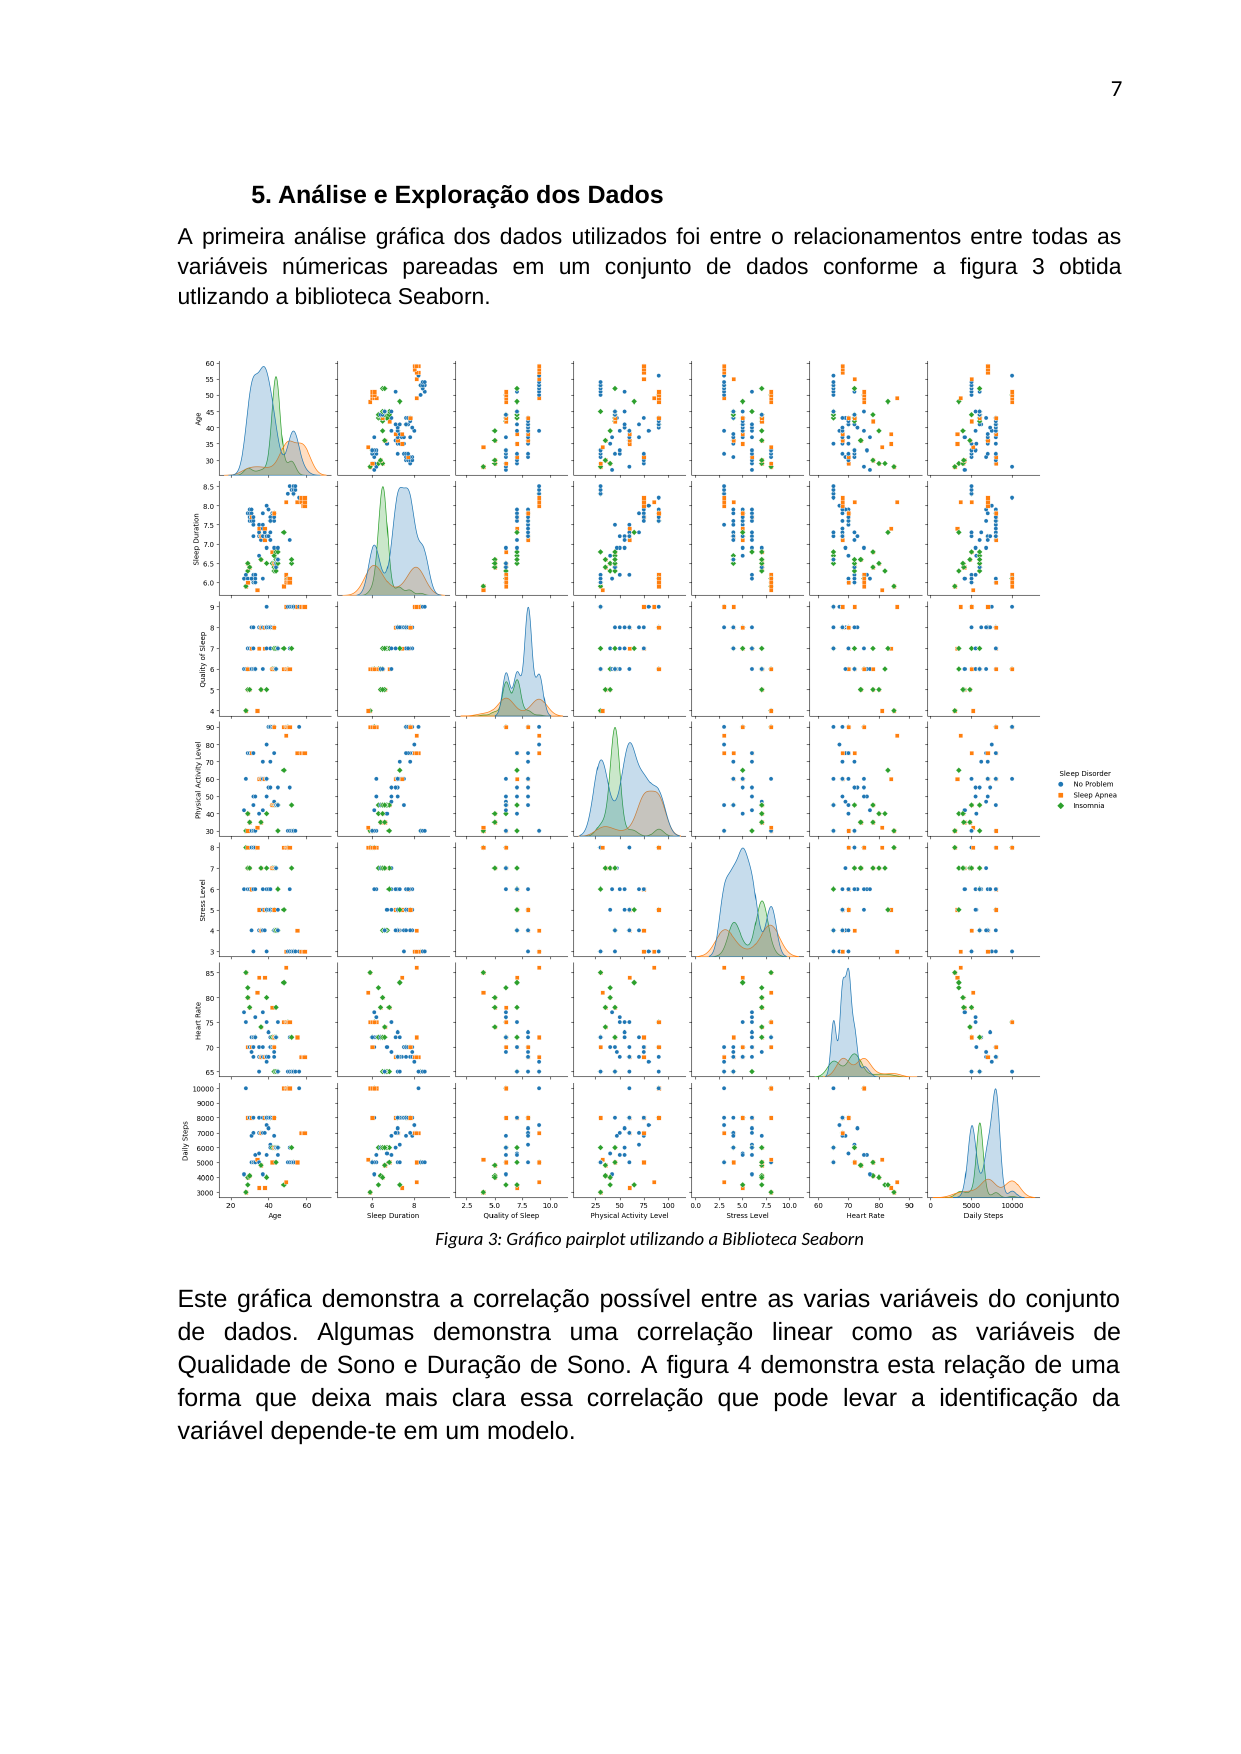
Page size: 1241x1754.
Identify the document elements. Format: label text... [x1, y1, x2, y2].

picture [177, 356, 1123, 1224]
text Figura 3: Gráfico pairplot utilizando a Biblioteca Seaborn [177, 1224, 1122, 1249]
text A primeira análise gráfica dos dados utilizados foi entre o relacionamentos entre todas as variáveis númericas pareadas em um conjunto de dados conforme a figura 3 obtida utlizando a biblioteca Seaborn. [177, 223, 1122, 309]
subtitle 5. Análise e Exploração dos Dados [177, 179, 1122, 208]
text Este gráfica demonstra a correlação possível entre as varias variáveis do conjunto de dados. Algumas demonstra uma correlação linear como as variáveis de Qualidade de Sono e Duração de Sono. A figura 4 demonstra esta relação de uma forma que deixa mais clara essa correlação que pode levar a identificação da variável depende-te em um modelo. [177, 1284, 1122, 1444]
